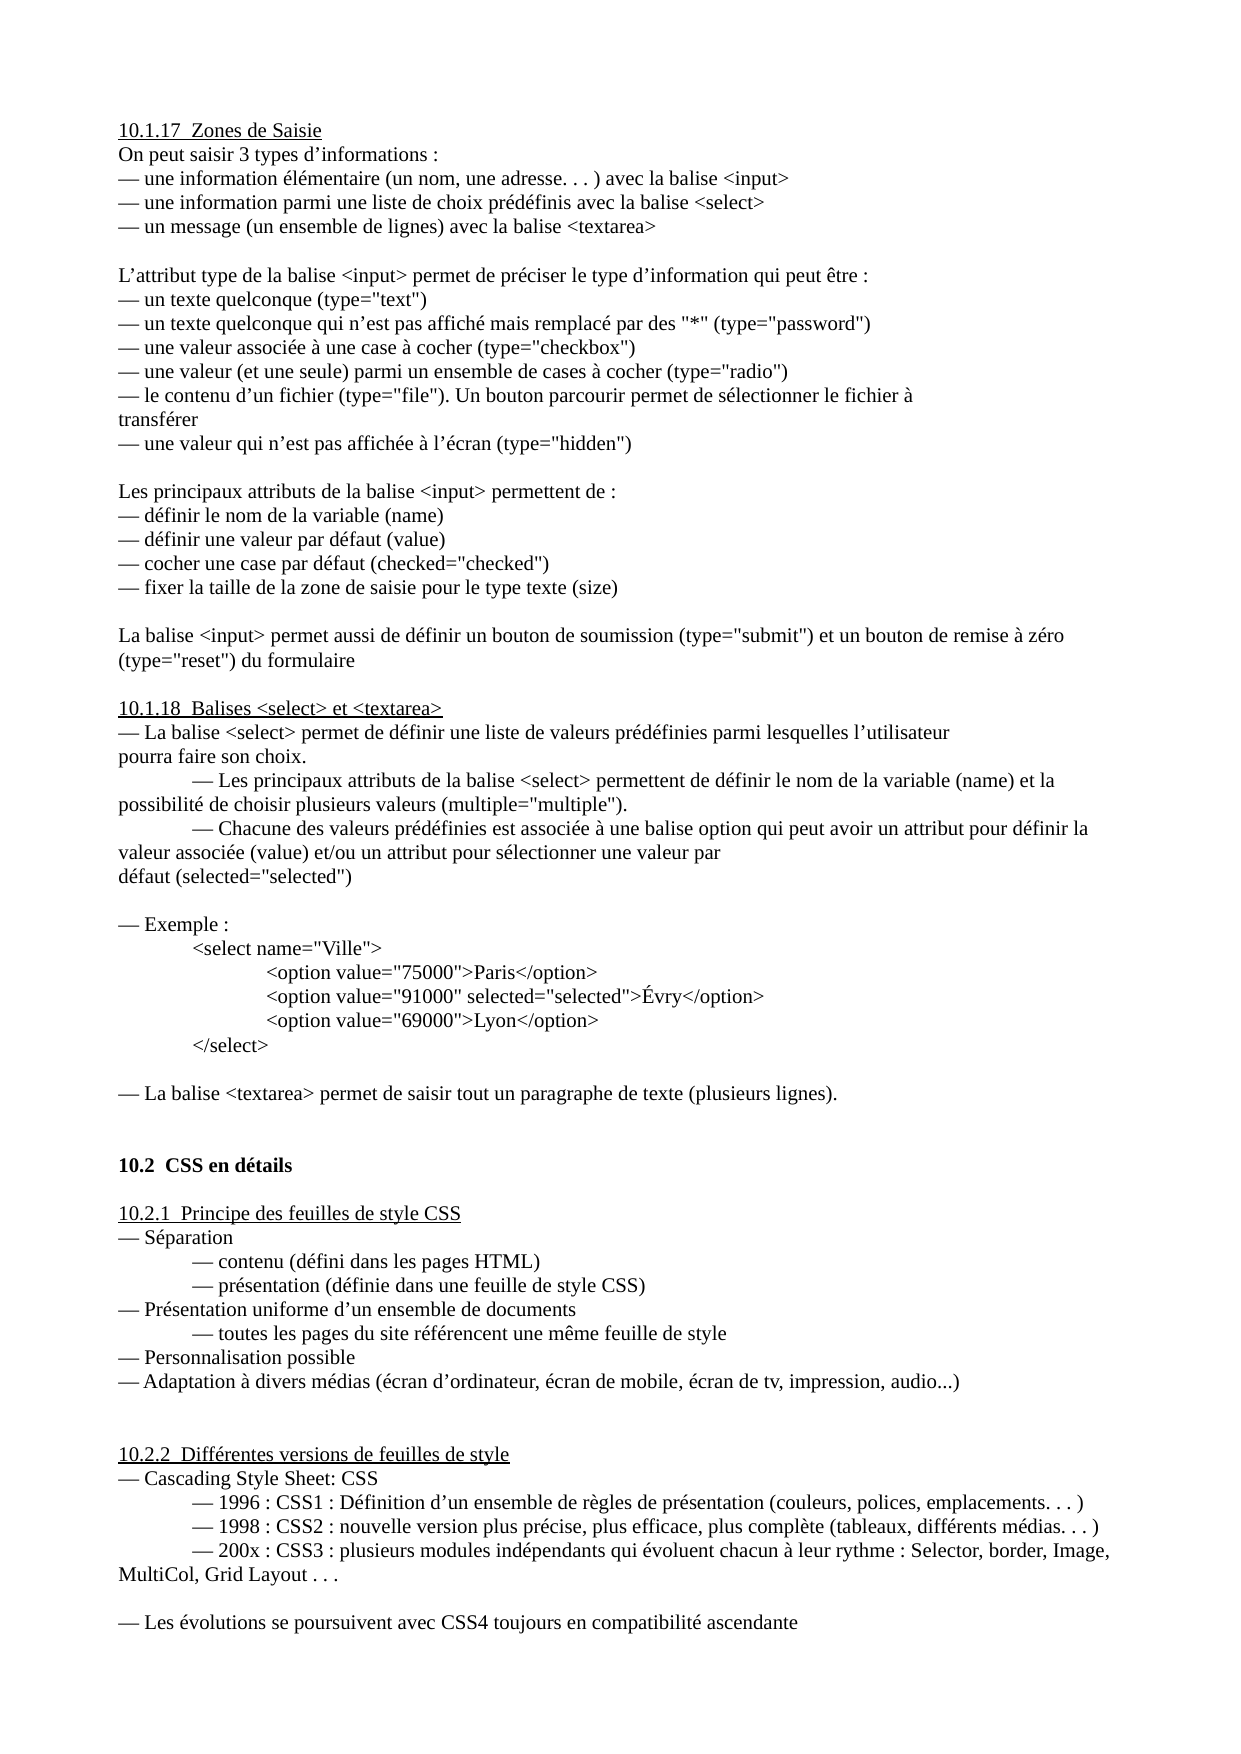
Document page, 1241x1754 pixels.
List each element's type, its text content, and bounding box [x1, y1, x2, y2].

text — définir une valeur par défaut (value) [118, 527, 1122, 551]
text — une information parmi une liste de choix prédéfinis avec la balise <select> [118, 190, 1122, 214]
text — Personnalisation possible [118, 1345, 1122, 1369]
text — 1998 : CSS2 : nouvelle version plus précise, plus efficace, plus complète (tableaux, différents médias. . . ) [118, 1514, 1122, 1538]
text défaut (selected="selected") [118, 864, 1122, 888]
text — toutes les pages du site référencent une même feuille de style [118, 1321, 1122, 1345]
text — Chacune des valeurs prédéfinies est associée à une balise option qui peut avoir un attribut pour définir la valeur associée (value) et/ou un attribut pour sélectionner une valeur par [118, 816, 1122, 864]
text — Présentation uniforme d’un ensemble de documents [118, 1297, 1122, 1321]
text — un message (un ensemble de lignes) avec la balise <textarea> [118, 214, 1122, 238]
text transférer [118, 407, 1122, 431]
text <option value="69000">Lyon</option> [118, 1008, 1122, 1032]
text — fixer la taille de la zone de saisie pour le type texte (size) [118, 575, 1122, 599]
text — définir le nom de la variable (name) [118, 503, 1122, 527]
text — Adaptation à divers médias (écran d’ordinateur, écran de mobile, écran de tv, impression, audio...) [118, 1369, 1122, 1393]
text 10.2 CSS en détails [118, 1153, 1122, 1177]
text La balise <input> permet aussi de définir un bouton de soumission (type="submit") et un bouton de remise à zéro (type="reset") du formulaire [118, 623, 1122, 672]
text pourra faire son choix. [118, 744, 1122, 768]
text — Les principaux attributs de la balise <select> permettent de définir le nom de la variable (name) et la possibilité de choisir plusieurs valeurs (multiple="multiple"). [118, 768, 1122, 816]
text — Les évolutions se poursuivent avec CSS4 toujours en compatibilité ascendante [118, 1610, 1122, 1634]
text — présentation (définie dans une feuille de style CSS) [118, 1273, 1122, 1297]
text On peut saisir 3 types d’informations : [118, 142, 1122, 166]
text </select> [118, 1032, 1122, 1057]
text — 1996 : CSS1 : Définition d’un ensemble de règles de présentation (couleurs, polices, emplacements. . . ) [118, 1490, 1122, 1514]
text — un texte quelconque (type="text") [118, 287, 1122, 311]
text — une valeur qui n’est pas affichée à l’écran (type="hidden") [118, 431, 1122, 455]
text — contenu (défini dans les pages HTML) [118, 1249, 1122, 1273]
text 10.2.2 Différentes versions de feuilles de style [118, 1442, 1122, 1466]
text — une valeur associée à une case à cocher (type="checkbox") [118, 335, 1122, 359]
text <select name="Ville"> [118, 936, 1122, 960]
text 10.1.18 Balises <select> et <textarea> [118, 696, 1122, 720]
text <option value="91000" selected="selected">Évry</option> [118, 984, 1122, 1008]
text — Cascading Style Sheet: CSS [118, 1466, 1122, 1490]
text — une valeur (et une seule) parmi un ensemble de cases à cocher (type="radio") [118, 359, 1122, 383]
text 10.1.17 Zones de Saisie [118, 118, 1122, 142]
text — Exemple : [118, 912, 1122, 936]
text — La balise <select> permet de définir une liste de valeurs prédéfinies parmi lesquelles l’utilisateur [118, 720, 1122, 744]
text — une information élémentaire (un nom, une adresse. . . ) avec la balise <input> [118, 166, 1122, 190]
text 10.2.1 Principe des feuilles de style CSS [118, 1201, 1122, 1225]
text — Séparation [118, 1225, 1122, 1249]
text — La balise <textarea> permet de saisir tout un paragraphe de texte (plusieurs lignes). [118, 1081, 1122, 1105]
text <option value="75000">Paris</option> [118, 960, 1122, 984]
text — le contenu d’un fichier (type="file"). Un bouton parcourir permet de sélectionner le fichier à [118, 383, 1122, 407]
text — un texte quelconque qui n’est pas affiché mais remplacé par des "*" (type="password") [118, 311, 1122, 335]
text Les principaux attributs de la balise <input> permettent de : [118, 479, 1122, 503]
text L’attribut type de la balise <input> permet de préciser le type d’information qui peut être : [118, 262, 1122, 287]
text — cocher une case par défaut (checked="checked") [118, 551, 1122, 575]
text — 200x : CSS3 : plusieurs modules indépendants qui évoluent chacun à leur rythme : Selector, border, Image, MultiCol, Grid Layout . . . [118, 1538, 1122, 1586]
